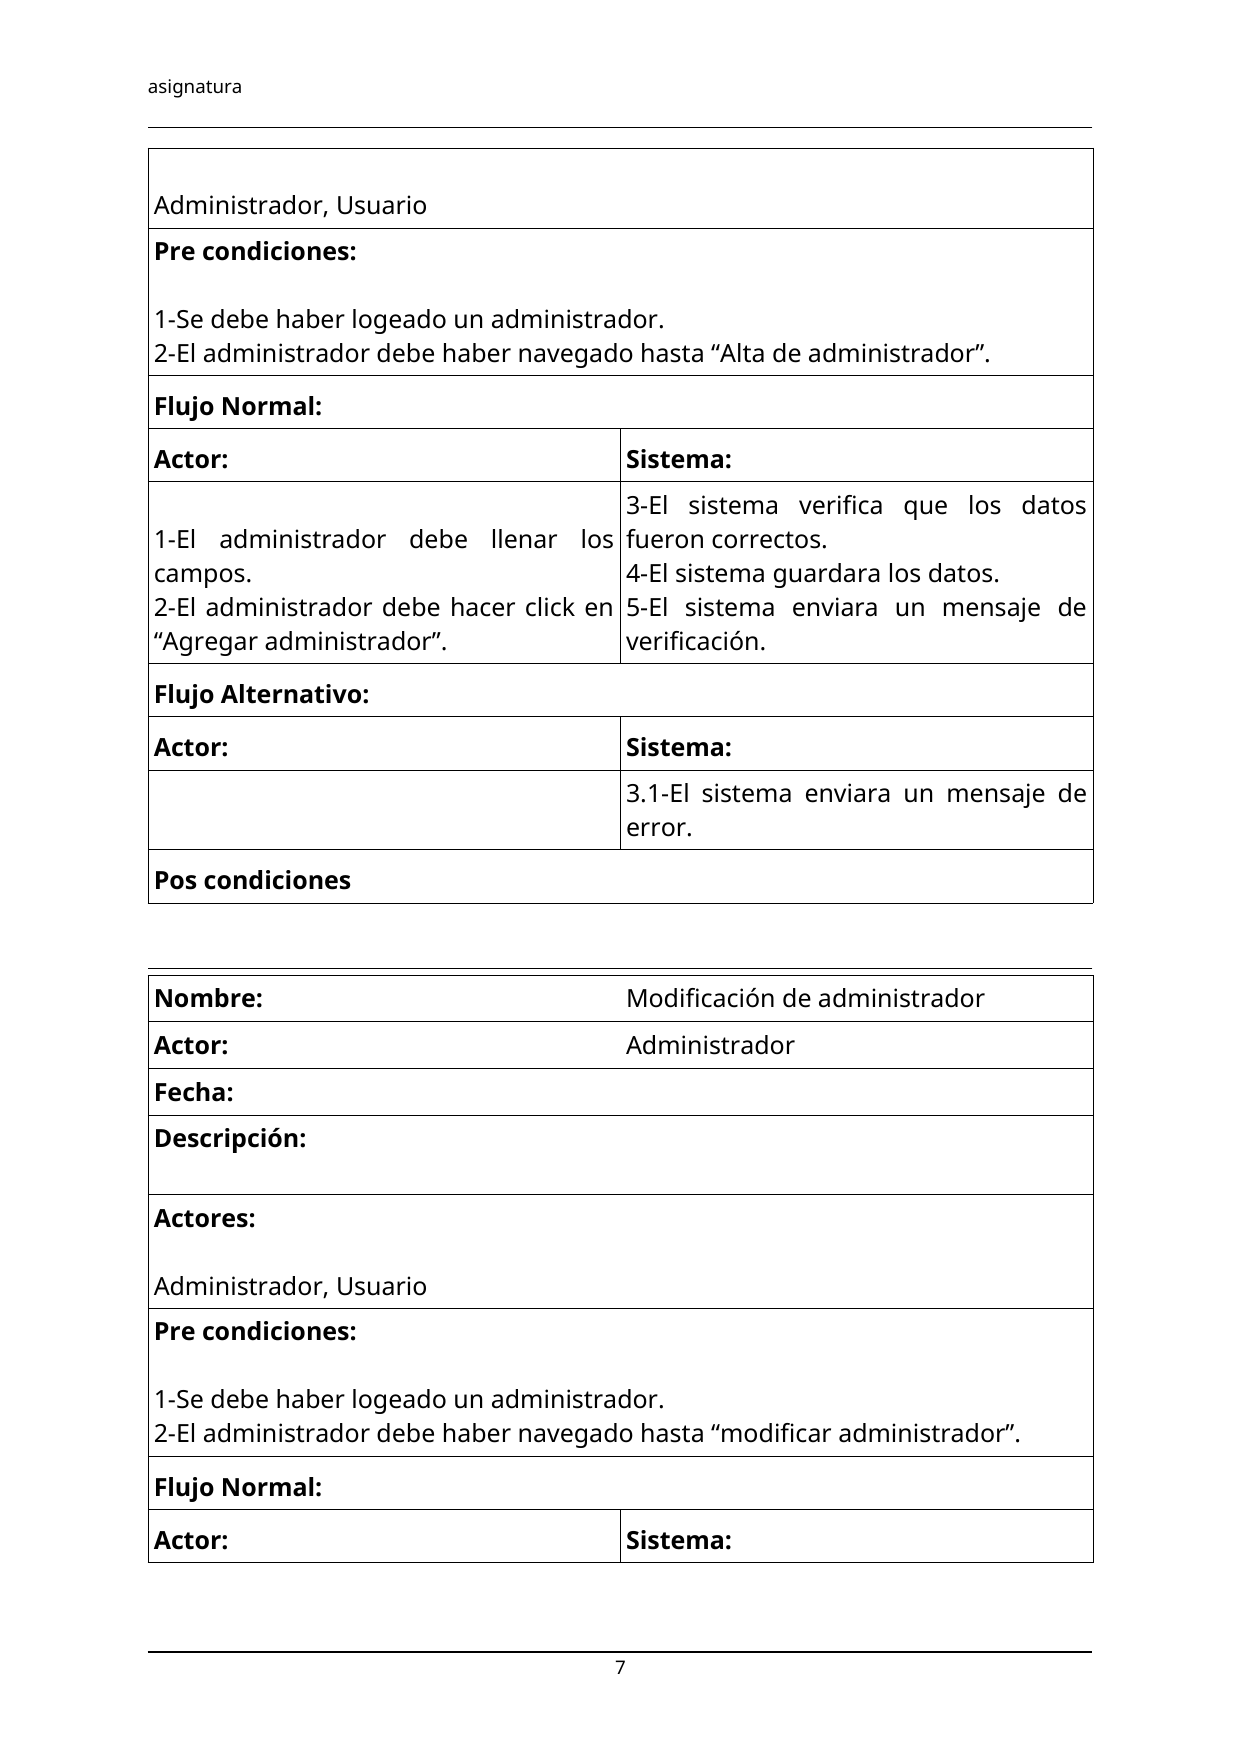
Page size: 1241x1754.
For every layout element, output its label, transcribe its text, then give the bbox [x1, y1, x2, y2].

table_cell Sistema: [621, 717, 1093, 769]
table_cell Actor: [149, 429, 620, 481]
table_cell Administrador [620, 1022, 1093, 1068]
table_cell [149, 771, 620, 849]
table_cell Actor: [149, 717, 620, 769]
table_cell 3.1-El sistema enviara un mensaje de error. [621, 771, 1093, 849]
table_cell Sistema: [621, 1510, 1093, 1562]
table_cell Flujo Normal: [149, 376, 1093, 428]
table_cell [620, 1069, 1093, 1115]
table_cell Sistema: [621, 429, 1093, 481]
table_header Nombre: [149, 976, 620, 1021]
table_cell Administrador, Usuario [149, 149, 1093, 227]
table_cell Actores: Administrador, Usuario [149, 1195, 1093, 1308]
table_cell 3-El sistema verifica que los datos fueron correctos. 4-El sistema guardara los datos. 5-El sistema enviara un mensaje de verificación. [621, 482, 1093, 663]
table_cell Actor: [149, 1510, 620, 1562]
table_cell Fecha: [149, 1069, 620, 1115]
table_header Modificación de administrador [620, 976, 1093, 1021]
table_cell Actor: [149, 1022, 620, 1068]
table_cell 1-El administrador debe llenar los campos. 2-El administrador debe hacer click en “Agregar administrador”. [149, 482, 620, 663]
table_cell Flujo Alternativo: [149, 664, 1093, 716]
table_cell Descripción: [149, 1116, 1093, 1194]
table_cell Flujo Normal: [149, 1457, 1093, 1509]
table_cell Pre condiciones: 1-Se debe haber logeado un administrador. 2-El administrador debe haber navegado hasta “Alta de administrador”. [149, 229, 1093, 375]
table_cell Pos condiciones [149, 850, 1093, 902]
table_cell Pre condiciones: 1-Se debe haber logeado un administrador. 2-El administrador debe haber navegado hasta “modificar administrador”. [149, 1309, 1093, 1456]
